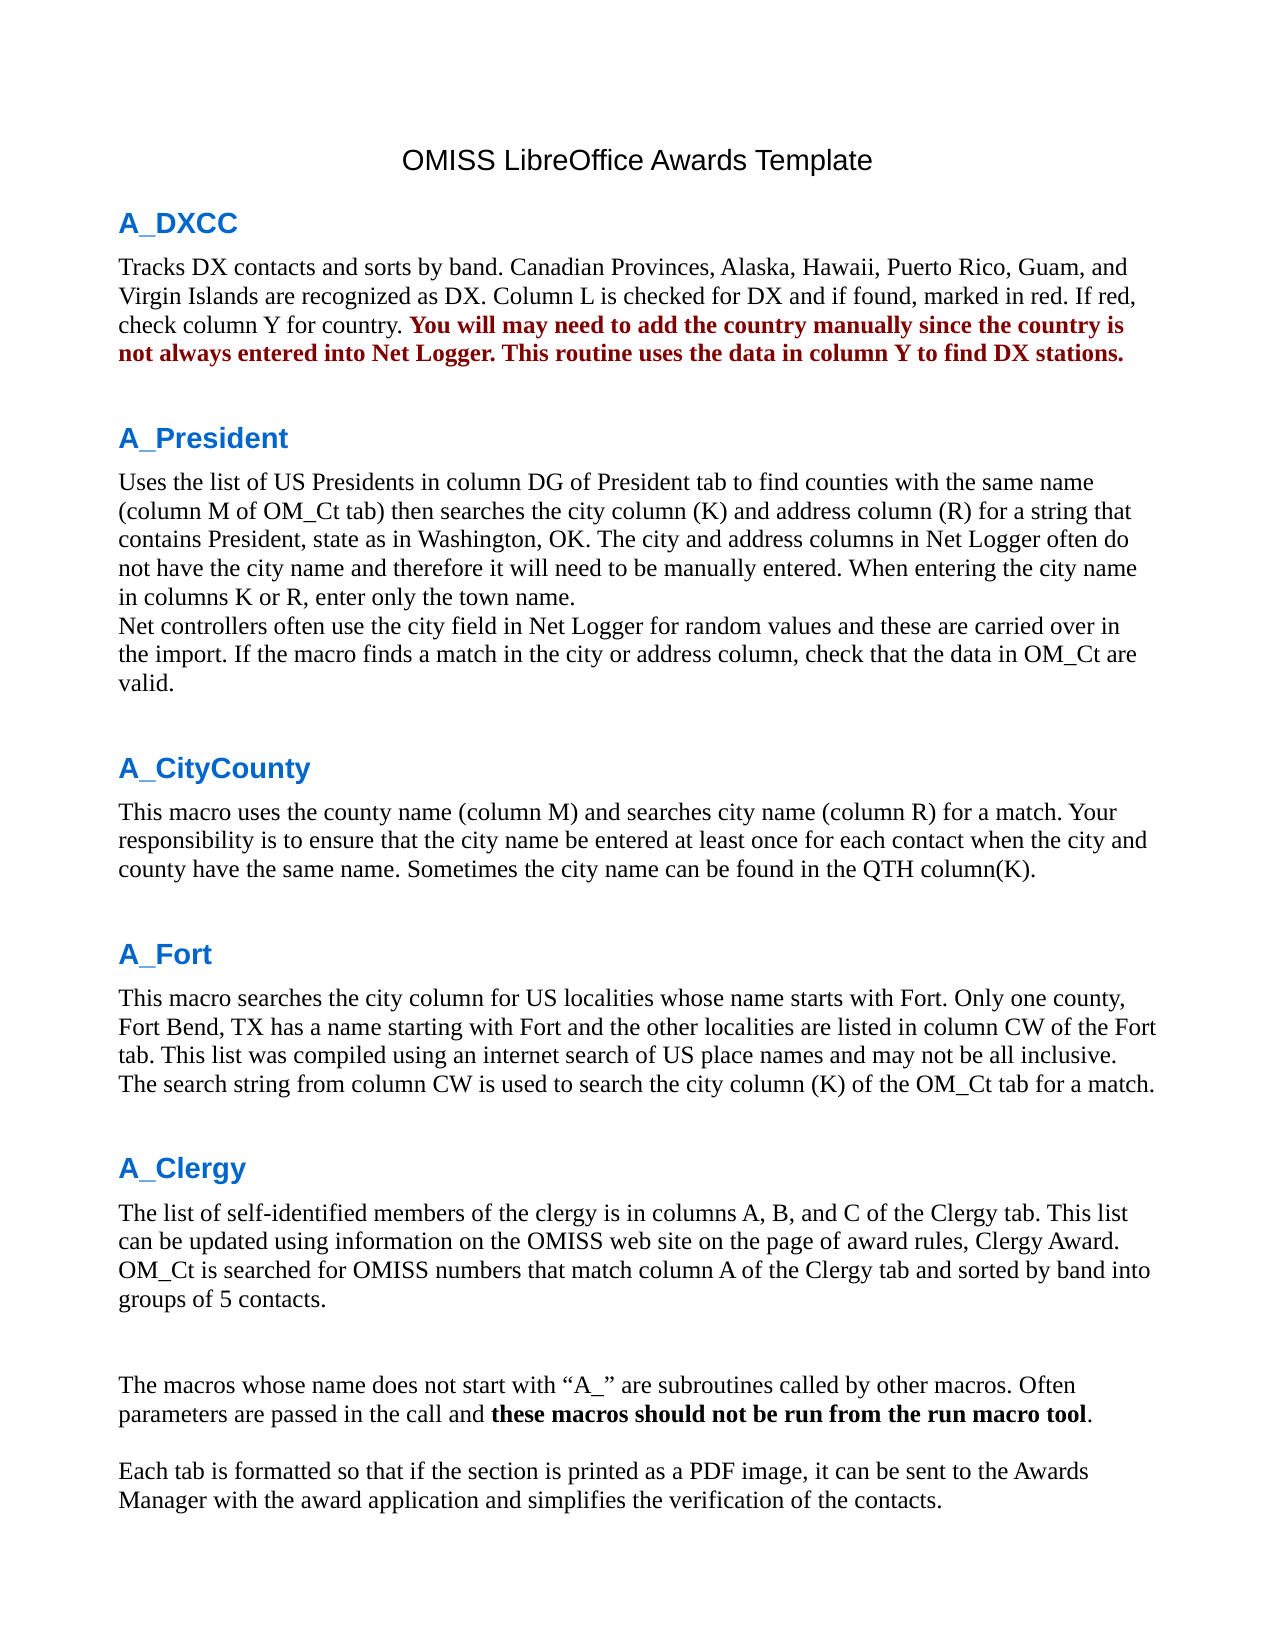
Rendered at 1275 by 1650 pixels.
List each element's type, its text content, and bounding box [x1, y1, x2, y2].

text This macro uses the county name (column M) and searches city name (column R) for a match. Your responsibility is to ensure that the city name be entered at least once for each contact when the city and county have the same name. Sometimes the city name can be found in the QTH column(K). [118, 797, 1157, 883]
text Uses the list of US Presidents in column DG of President tab to find counties with the same name (column M of OM_Ct tab) then searches the city column (K) and address column (R) for a string that contains President, state as in Washington, OK. The city and address columns in Net Logger often do not have the city name and therefore it will need to be manually entered. When entering the city name in columns K or R, enter only the town name. [118, 467, 1157, 611]
subtitle A_DXCC [118, 206, 1157, 240]
text This macro searches the city column for US localities whose name starts with Fort. Only one county, Fort Bend, TX has a name starting with Fort and the other localities are listed in column CW of the Fort tab. This list was compiled using an internet search of US place names and may not be all inclusive. The search string from column CW is used to search the city column (K) of the OM_Ct tab for a match. [118, 983, 1157, 1098]
text Net controllers often use the city field in Net Logger for random values and these are carried over in the import. If the macro finds a match in the city or address column, check that the data in OM_Ct are valid. [118, 611, 1157, 697]
subtitle A_President [118, 421, 1157, 454]
subtitle A_CityCounty [118, 751, 1157, 784]
text Each tab is formatted so that if the section is printed as a PDF image, it can be sent to the Awards Manager with the award application and simplifies the verification of the contacts. [118, 1456, 1157, 1514]
text The macros whose name does not start with “A_” are subroutines called by other macros. Often parameters are passed in the call and these macros should not be run from the run macro tool. [118, 1370, 1157, 1428]
subtitle A_Fort [118, 937, 1157, 970]
subtitle A_Clergy [118, 1152, 1157, 1185]
text Tracks DX contacts and sorts by band. Canadian Provinces, Alaska, Hawaii, Puerto Rico, Guam, and Virgin Islands are recognized as DX. Column L is checked for DX and if found, marked in red. If red, check column Y for country. You will may need to add the country manually since the country is not always entered into Net Logger. This routine uses the data in column Y to find DX stations. [118, 252, 1157, 367]
text The list of self-identified members of the clergy is in columns A, B, and C of the Clergy tab. This list can be updated using information on the OMISS web site on the page of award rules, Clergy Award. OM_Ct is searched for OMISS numbers that match column A of the Clergy tab and sorted by band into groups of 5 contacts. [118, 1198, 1157, 1313]
